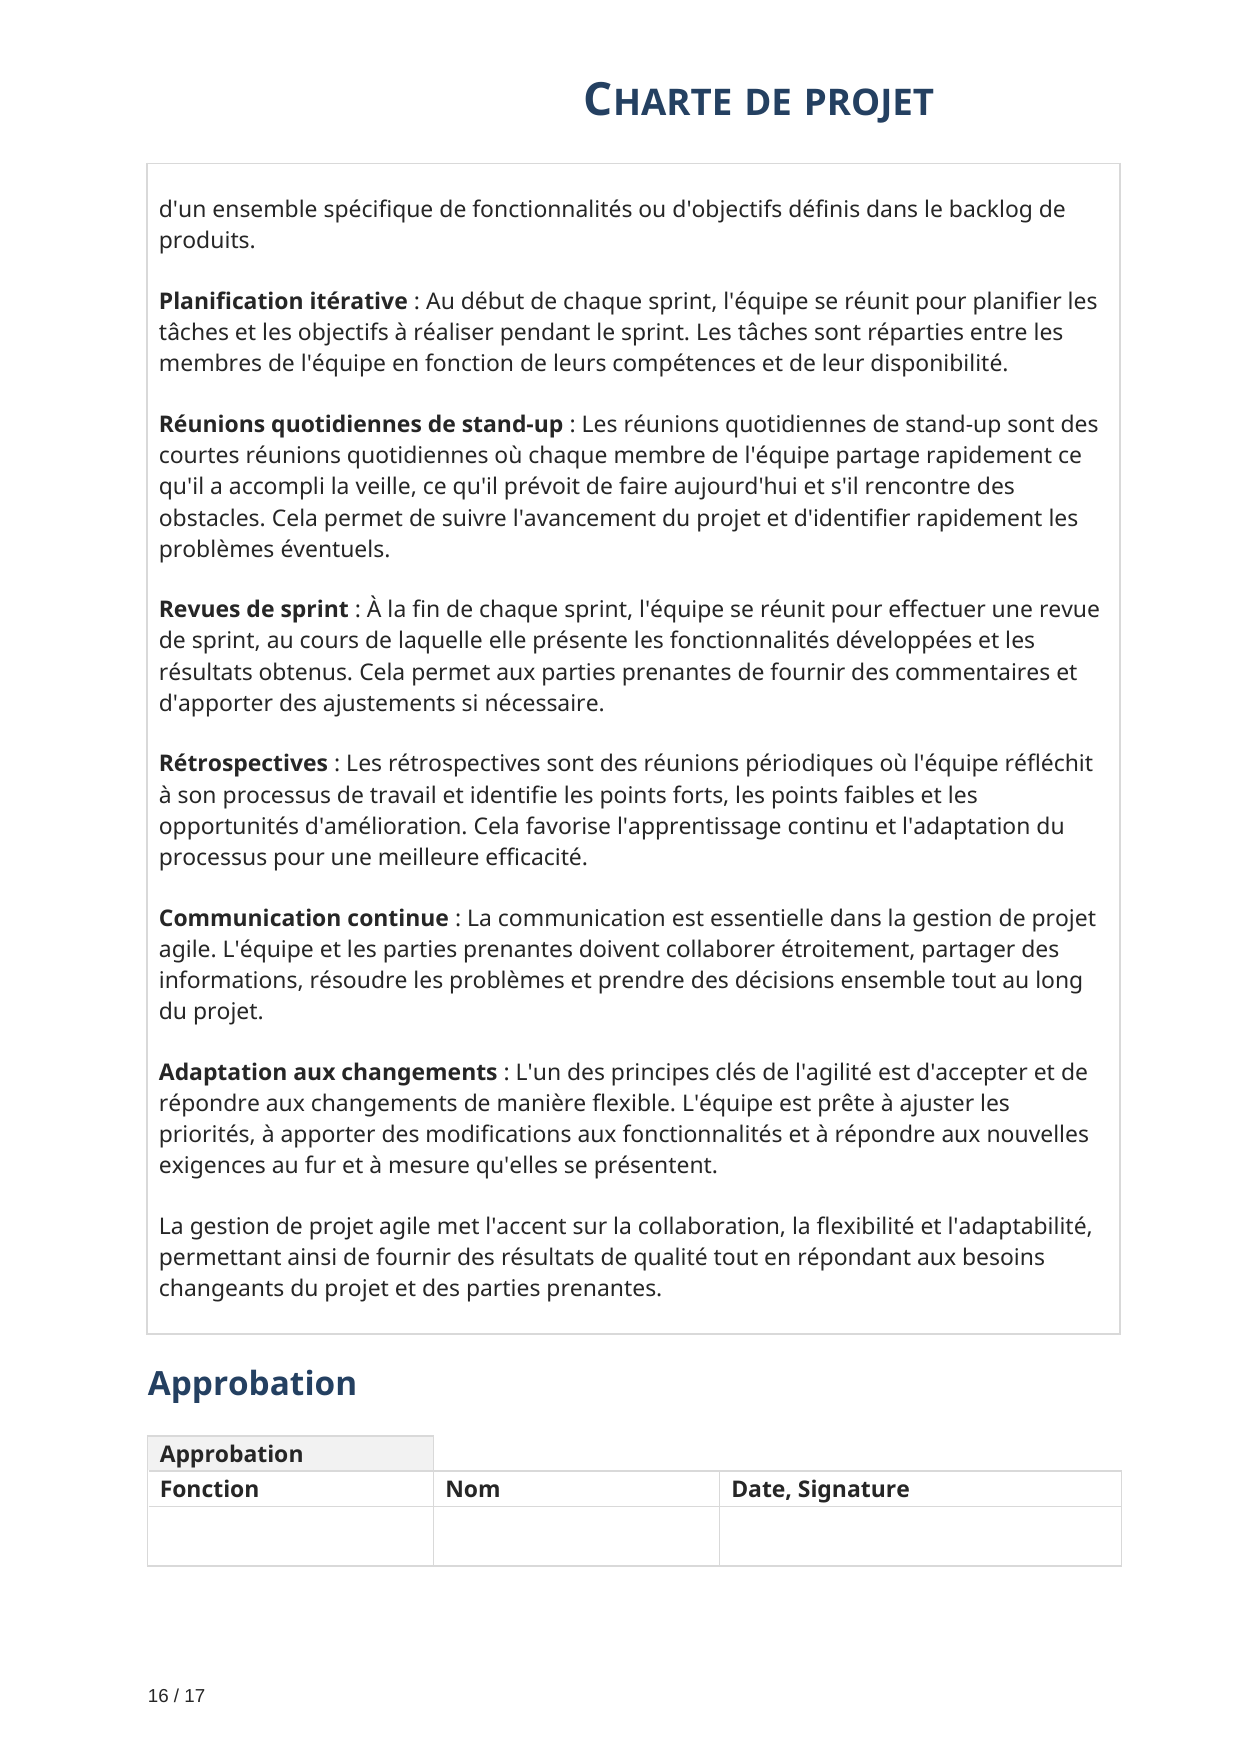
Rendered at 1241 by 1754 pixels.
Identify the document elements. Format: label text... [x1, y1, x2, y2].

table_cell [720, 1507, 1121, 1565]
table_cell [148, 1507, 433, 1565]
table_cell Nom [434, 1472, 719, 1506]
table_header Approbation [148, 1437, 433, 1470]
table_cell [434, 1507, 719, 1565]
subtitle Approbation [148, 1359, 1108, 1405]
table_cell Fonction [148, 1471, 433, 1506]
table_cell Date, Signature [720, 1472, 1121, 1506]
table_header [434, 1435, 719, 1470]
table_cell d'un ensemble spécifique de fonctionnalités ou d'objectifs définis dans le backlog de produits. Planification itérative : Au début de chaque sprint, l'équipe se réunit pour planifier les tâches et les objectifs à réaliser pendant le sprint. Les tâches sont réparties entre les membres de l'équipe en fonction de leurs compétences et de leur disponibilité. Réunions quotidiennes de stand-up : Les réunions quotidiennes de stand-up sont des courtes réunions quotidiennes où chaque membre de l'équipe partage rapidement ce qu'il a accompli la veille, ce qu'il prévoit de faire aujourd'hui et s'il rencontre des obstacles. Cela permet de suivre l'avancement du projet et d'identifier rapidement les problèmes éventuels. Revues de sprint : À la fin de chaque sprint, l'équipe se réunit pour effectuer une revue de sprint, au cours de laquelle elle présente les fonctionnalités développées et les résultats obtenus. Cela permet aux parties prenantes de fournir des commentaires et d'apporter des ajustements si nécessaire. Rétrospectives : Les rétrospectives sont des réunions périodiques où l'équipe réfléchit à son processus de travail et identifie les points forts, les points faibles et les opportunités d'amélioration. Cela favorise l'apprentissage continu et l'adaptation du processus pour une meilleure efficacité. Communication continue : La communication est essentielle dans la gestion de projet agile. L'équipe et les parties prenantes doivent collaborer étroitement, partager des informations, résoudre les problèmes et prendre des décisions ensemble tout au long du projet. Adaptation aux changements : L'un des principes clés de l'agilité est d'accepter et de répondre aux changements de manière flexible. L'équipe est prête à ajuster les priorités, à apporter des modifications aux fonctionnalités et à répondre aux nouvelles exigences au fur et à mesure qu'elles se présentent. La gestion de projet agile met l'accent sur la collaboration, la flexibilité et l'adaptabilité, permettant ainsi de fournir des résultats de qualité tout en répondant aux besoins changeants du projet et des parties prenantes. [148, 164, 1119, 1333]
table_header [719, 1435, 1121, 1470]
